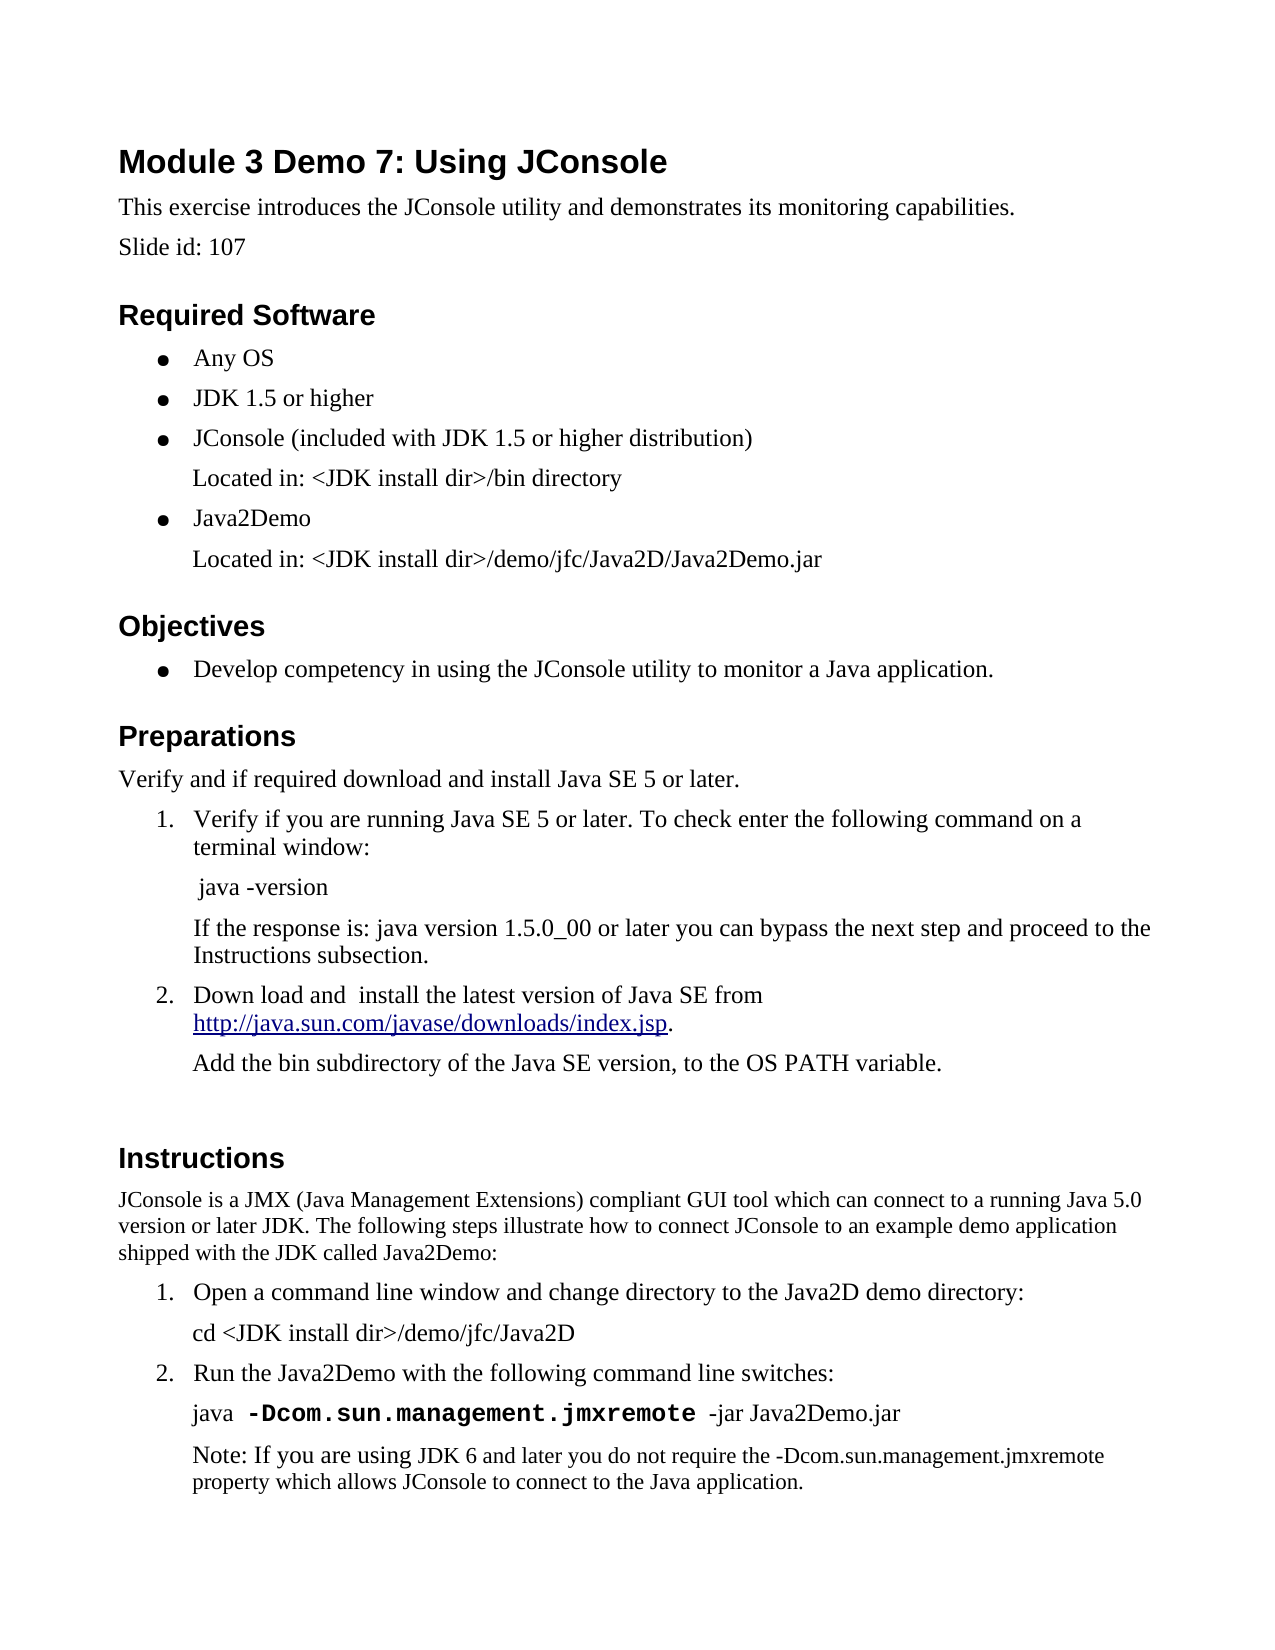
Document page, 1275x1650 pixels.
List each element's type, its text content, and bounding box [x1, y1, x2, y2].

subtitle Objectives [118, 610, 1157, 642]
list Down load and install the latest version of Java SE from http://java.sun.com/javase/downloads/index.jsp. [156, 982, 1157, 1037]
text java -version [192, 873, 1157, 901]
text Add the bin subdirectory of the Java SE version, to the OS PATH variable. [192, 1049, 1157, 1077]
text cd <JDK install dir>/demo/jfc/Java2D [192, 1319, 1157, 1346]
subtitle Required Software [118, 298, 1157, 331]
text Note: If you are using JDK 6 and later you do not require the -Dcom.sun.management.jmxremote property which allows JConsole to connect to the Java application. [192, 1441, 1157, 1494]
text java -Dcom.sun.management.jmxremote -jar Java2Demo.jar [192, 1399, 1157, 1429]
text Located in: <JDK install dir>/bin directory [192, 464, 1157, 492]
list Java2Demo [156, 504, 1157, 532]
list If the response is: java version 1.5.0_00 or later you can bypass the next step and proceed to the Instructions subsection. [156, 914, 1157, 969]
text This exercise introduces the JConsole utility and demonstrates its monitoring capabilities. [118, 193, 1157, 221]
text Slide id: 107 [118, 233, 1157, 261]
list JConsole (included with JDK 1.5 or higher distribution) [156, 424, 1157, 452]
list JDK 1.5 or higher [156, 384, 1157, 412]
list Any OS [156, 344, 1157, 371]
subtitle Module 3 Demo 7: Using JConsole [118, 143, 1157, 181]
list Verify if you are running Java SE 5 or later. To check enter the following command on a terminal window: [156, 806, 1157, 861]
subtitle Preparations [118, 720, 1157, 753]
subtitle Instructions [118, 1142, 1157, 1175]
text Verify and if required download and install Java SE 5 or later. [118, 765, 1157, 793]
list Open a command line window and change directory to the Java2D demo directory: [156, 1278, 1157, 1306]
text Located in: <JDK install dir>/demo/jfc/Java2D/Java2Demo.jar [192, 545, 1157, 572]
list Run the Java2Demo with the following command line switches: [156, 1359, 1157, 1387]
text JConsole is a JMX (Java Management Extensions) compliant GUI tool which can connect to a running Java 5.0 version or later JDK. The following steps illustrate how to connect JConsole to an example demo application shipped with the JDK called Java2Demo: [118, 1187, 1157, 1266]
list Develop competency in using the JConsole utility to monitor a Java application. [156, 655, 1157, 683]
